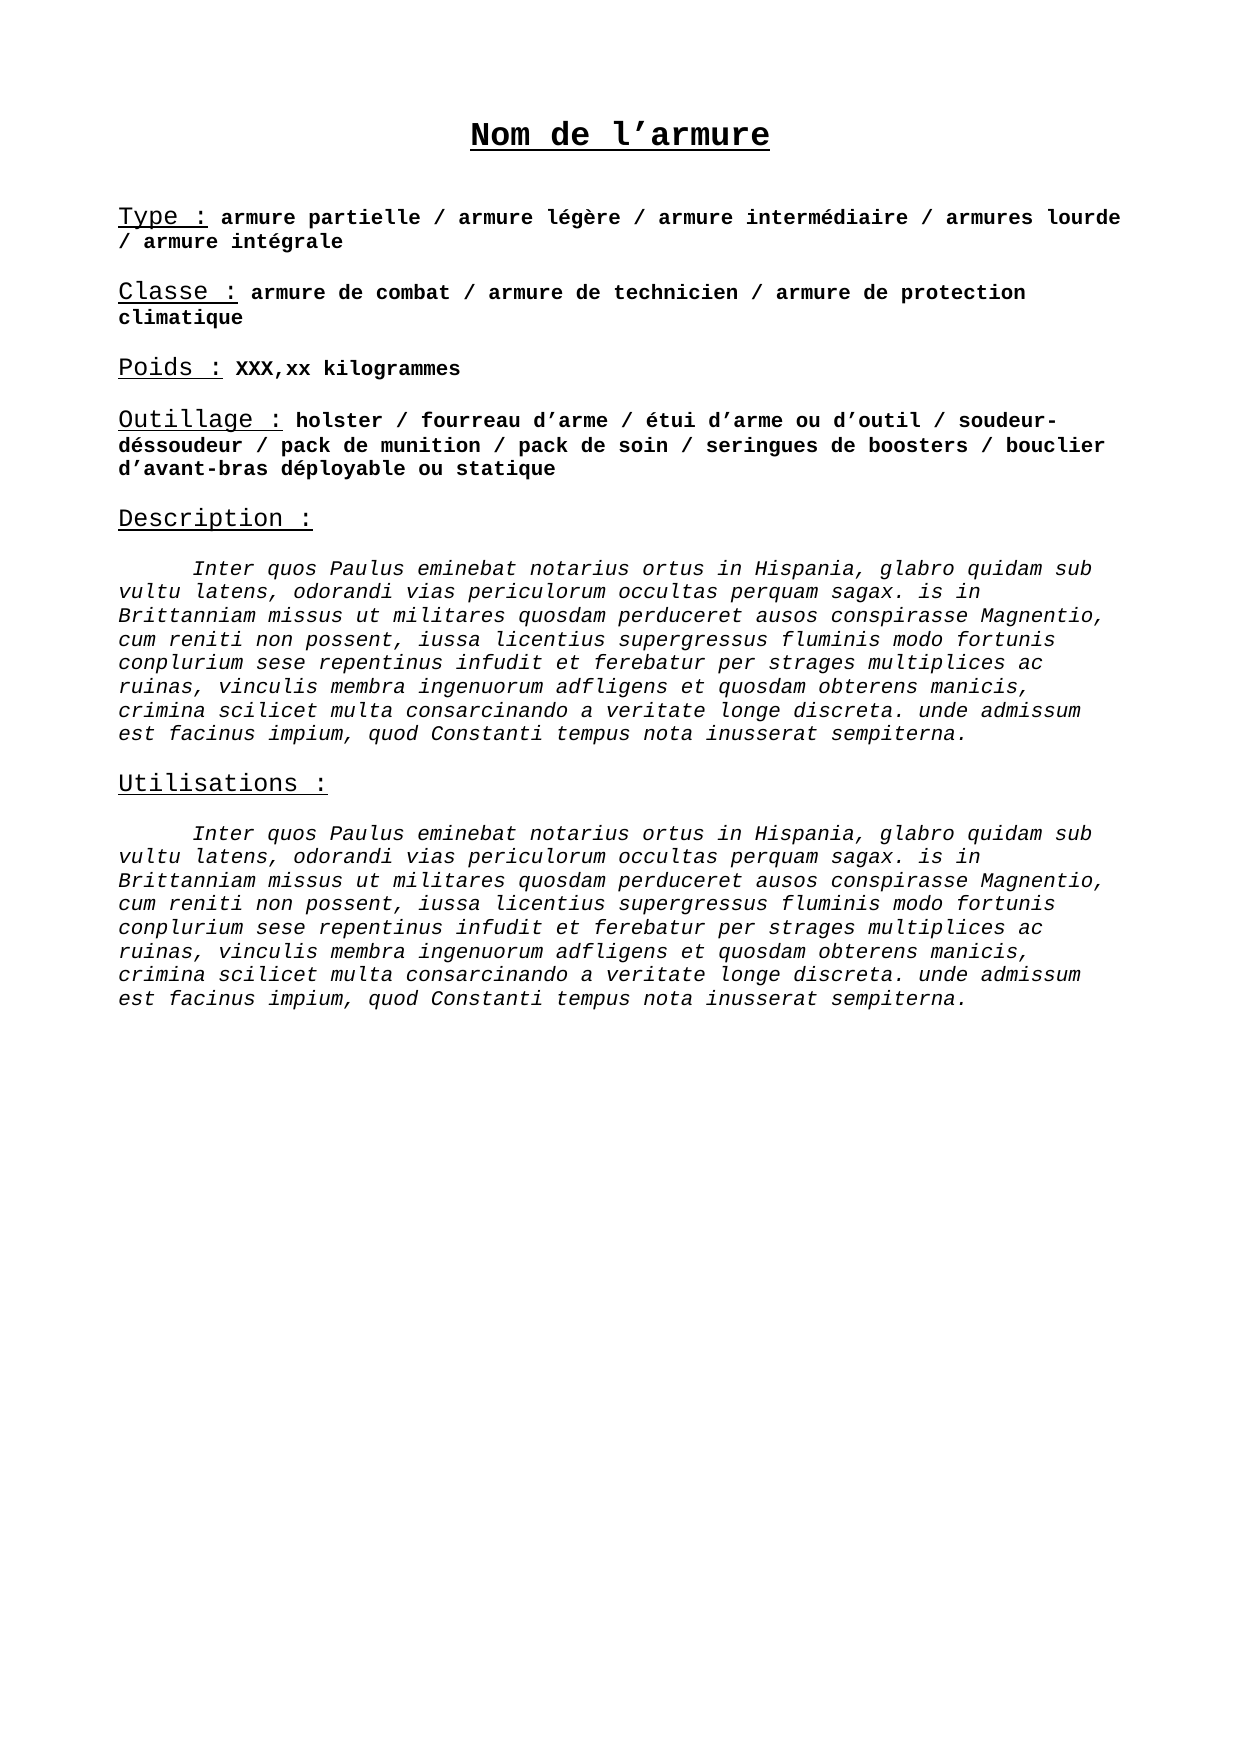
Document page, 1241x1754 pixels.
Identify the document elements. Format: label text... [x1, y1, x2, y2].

text Inter quos Paulus eminebat notarius ortus in Hispania, glabro quidam sub vultu latens, odorandi vias periculorum occultas perquam sagax. is in Brittanniam missus ut militares quosdam perduceret ausos conspirasse Magnentio, cum reniti non possent, iussa licentius supergressus fluminis modo fortunis conplurium sese repentinus infudit et ferebatur per strages multiplices ac ruinas, vinculis membra ingenuorum adfligens et quosdam obterens manicis, crimina scilicet multa consarcinando a veritate longe discreta. unde admissum est facinus impium, quod Constanti tempus nota inusserat sempiterna. [118, 558, 1122, 747]
text Description : [118, 506, 1122, 534]
text Classe : armure de combat / armure de technicien / armure de protection climatique [118, 279, 1122, 331]
text Utilisations : [118, 771, 1122, 799]
text Outillage : holster / fourreau d’arme / étui d’arme ou d’outil / soudeur-déssoudeur / pack de munition / pack de soin / seringues de boosters / bouclier d’avant-bras déployable ou statique [118, 406, 1122, 482]
text Nom de l’armure [118, 118, 1122, 156]
text Poids : XXX,xx kilogrammes [118, 354, 1122, 383]
text Type : armure partielle / armure légère / armure intermédiaire / armures lourde / armure intégrale [118, 203, 1122, 255]
text Inter quos Paulus eminebat notarius ortus in Hispania, glabro quidam sub vultu latens, odorandi vias periculorum occultas perquam sagax. is in Brittanniam missus ut militares quosdam perduceret ausos conspirasse Magnentio, cum reniti non possent, iussa licentius supergressus fluminis modo fortunis conplurium sese repentinus infudit et ferebatur per strages multiplices ac ruinas, vinculis membra ingenuorum adfligens et quosdam obterens manicis, crimina scilicet multa consarcinando a veritate longe discreta. unde admissum est facinus impium, quod Constanti tempus nota inusserat sempiterna. [118, 822, 1122, 1012]
